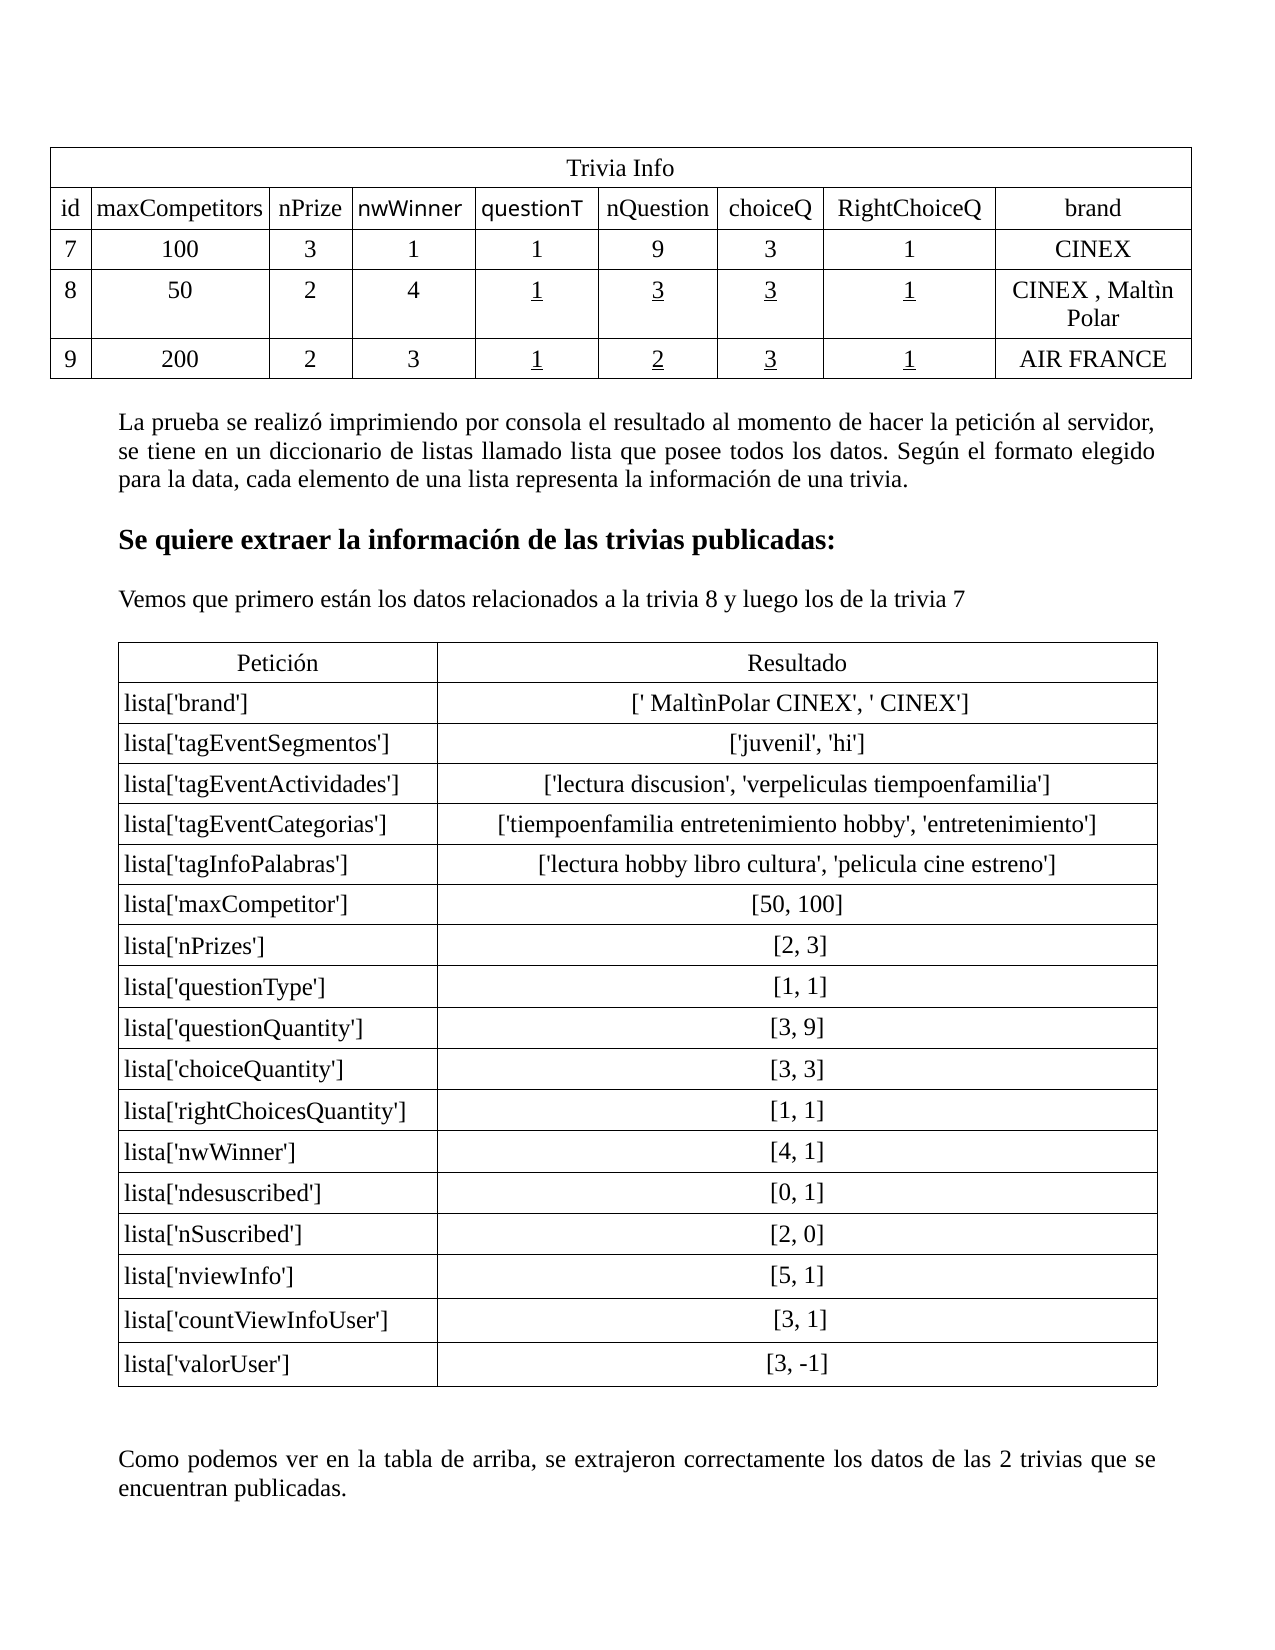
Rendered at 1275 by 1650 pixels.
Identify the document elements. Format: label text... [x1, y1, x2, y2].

table_cell [1, 1] [438, 966, 1157, 1007]
table_cell 1 [824, 270, 995, 338]
table_cell lista['tagEventActividades'] [119, 764, 437, 803]
table_cell 3 [718, 230, 823, 269]
table_cell 3 [718, 339, 823, 378]
table_cell lista['brand'] [119, 683, 437, 722]
table_cell RightChoiceQ [824, 188, 995, 228]
table_cell lista['questionType'] [119, 966, 437, 1007]
table_cell lista['questionQuantity'] [119, 1008, 437, 1048]
text Como podemos ver en la tabla de arriba, se extrajeron correctamente los datos de las 2 trivias que se encuentran publicadas. [118, 1444, 1157, 1501]
table_cell 2 [270, 339, 352, 378]
table_header Trivia Info [51, 148, 1191, 187]
table_cell 1 [824, 230, 995, 269]
table_cell ['lectura hobby libro cultura', 'pelicula cine estreno'] [438, 845, 1157, 884]
table_header Resultado [438, 643, 1157, 682]
table_cell lista['nPrizes'] [119, 925, 437, 965]
table_cell lista['tagInfoPalabras'] [119, 845, 437, 884]
table_cell 1 [824, 339, 995, 378]
table_cell nQuestion [599, 188, 717, 228]
table_cell lista['ndesuscribed'] [119, 1173, 437, 1213]
table_cell [' MaltìnPolar CINEX', ' CINEX'] [438, 683, 1157, 722]
table_cell [3, -1] [438, 1343, 1157, 1386]
table_cell [0, 1] [438, 1173, 1157, 1213]
table_cell ['juvenil', 'hi'] [438, 724, 1157, 763]
table_cell lista['choiceQuantity'] [119, 1049, 437, 1089]
table_cell id [51, 188, 91, 228]
table_cell AIR FRANCE [996, 339, 1191, 378]
table_cell 50 [92, 270, 269, 338]
text Vemos que primero están los datos relacionados a la trivia 8 y luego los de la trivia 7 [118, 584, 1157, 613]
table_cell 200 [92, 339, 269, 378]
table_cell CINEX [996, 230, 1191, 269]
table_cell 1 [476, 339, 598, 378]
table_cell [2, 3] [438, 925, 1157, 965]
table_cell lista['nSuscribed'] [119, 1214, 437, 1254]
table_cell 3 [270, 230, 352, 269]
table_cell 1 [353, 230, 475, 269]
table_cell [3, 3] [438, 1049, 1157, 1089]
table_cell 7 [51, 230, 91, 269]
table_cell [2, 0] [438, 1214, 1157, 1254]
table_cell lista['countViewInfoUser'] [119, 1299, 437, 1342]
table_cell maxCompetitors [92, 188, 269, 228]
table_cell nwWinner [353, 188, 475, 228]
table_cell CINEX , Maltìn Polar [996, 270, 1191, 338]
table_cell 3 [599, 270, 717, 338]
table_cell questionT [476, 188, 598, 228]
table_cell [3, 9] [438, 1008, 1157, 1048]
table_cell lista['maxCompetitor'] [119, 885, 437, 924]
table_cell lista['tagEventSegmentos'] [119, 724, 437, 763]
table_cell 3 [718, 270, 823, 338]
table_cell 2 [599, 339, 717, 378]
table_cell lista['nwWinner'] [119, 1131, 437, 1172]
table_cell choiceQ [718, 188, 823, 228]
table_cell brand [996, 188, 1191, 228]
table_cell ['lectura discusion', 'verpeliculas tiempoenfamilia'] [438, 764, 1157, 803]
table_cell 1 [476, 270, 598, 338]
table_cell 2 [270, 270, 352, 338]
table_cell [1, 1] [438, 1090, 1157, 1130]
table_cell 100 [92, 230, 269, 269]
table_cell 8 [51, 270, 91, 338]
table_cell lista['nviewInfo'] [119, 1255, 437, 1298]
table_cell [5, 1] [438, 1255, 1157, 1298]
table_cell lista['rightChoicesQuantity'] [119, 1090, 437, 1130]
table_cell [4, 1] [438, 1131, 1157, 1172]
table_cell 3 [353, 339, 475, 378]
table_cell 9 [599, 230, 717, 269]
table_cell [50, 100] [438, 885, 1157, 924]
table_cell lista['valorUser'] [119, 1343, 437, 1386]
table_cell 1 [476, 230, 598, 269]
table_cell ['tiempoenfamilia entretenimiento hobby', 'entretenimiento'] [438, 804, 1157, 843]
text La prueba se realizó imprimiendo por consola el resultado al momento de hacer la petición al servidor, se tiene en un diccionario de listas llamado lista que posee todos los datos. Según el formato elegido para la data, cada elemento de una lista representa la información de una trivia. [118, 407, 1157, 493]
text Se quiere extraer la información de las trivias publicadas: [118, 522, 1157, 556]
table_cell 9 [51, 339, 91, 378]
table_header Petición [119, 643, 437, 682]
table_cell lista['tagEventCategorias'] [119, 804, 437, 843]
table_cell [3, 1] [438, 1299, 1157, 1342]
table_cell 4 [353, 270, 475, 338]
table_cell nPrize [270, 188, 352, 228]
